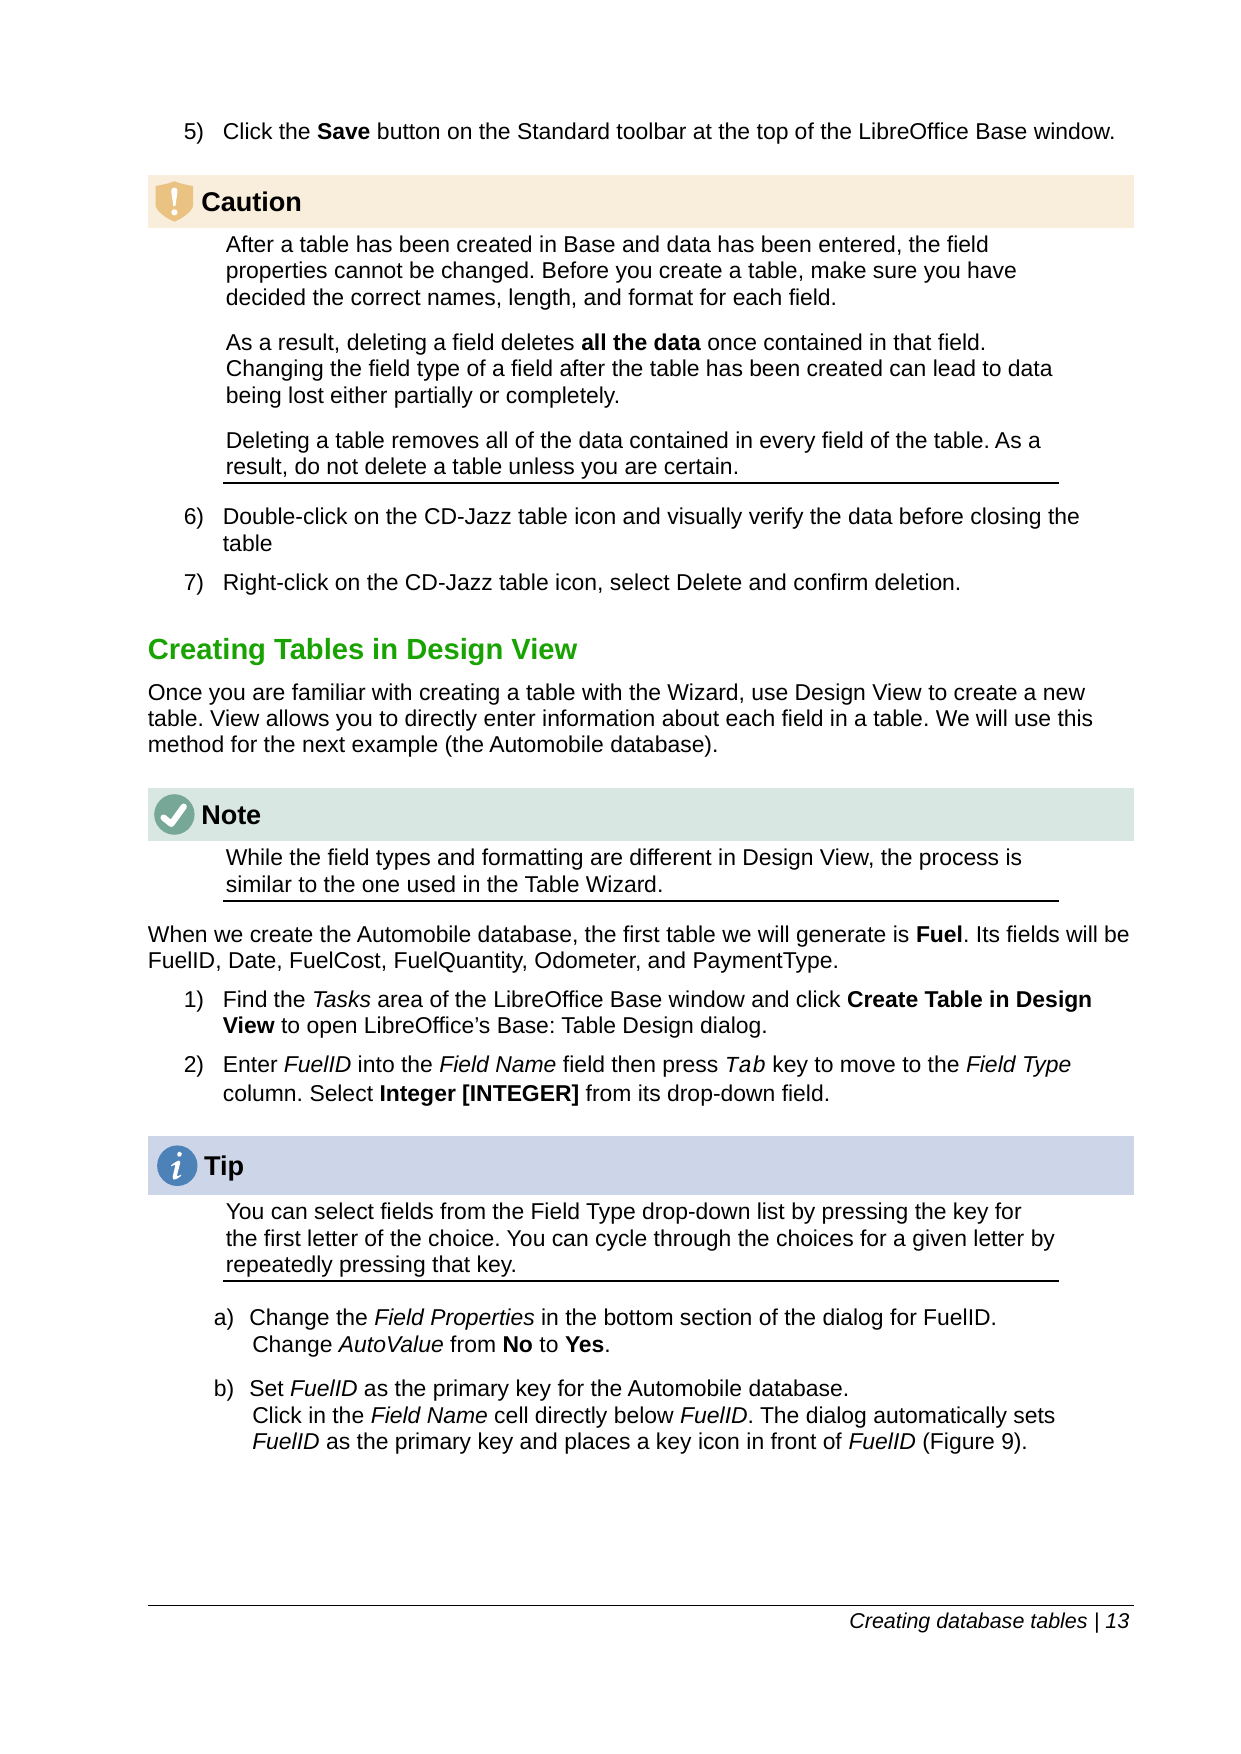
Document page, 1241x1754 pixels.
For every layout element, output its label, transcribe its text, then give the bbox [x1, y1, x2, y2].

subtitle Creating Tables in Design View [148, 632, 1134, 666]
text Once you are familiar with creating a table with the Wizard, use Design View to create a new table. View allows you to directly enter information about each field in a table. We will use this method for the next example (the Automobile database). [148, 678, 1134, 757]
text Deleting a table removes all of the data contained in every field of the table. As a result, do not delete a table unless you are certain. [223, 424, 1059, 482]
subtitle Caution [148, 175, 1134, 228]
list Double-click on the CD-Jazz table icon and visually verify the data before closing the table [204, 503, 1134, 556]
text As a result, deleting a field deletes all the data once contained in that field. Changing the field type of a field after the table has been created can lead to data being lost either partially or completely. [223, 326, 1059, 408]
list Enter FuelID into the Field Name field then press Tab key to move to the Field Type column. Select Integer [INTEGER] from its drop-down field. [204, 1051, 1134, 1106]
text While the field types and formatting are different in Design View, the process is similar to the one used in the Table Wizard. [223, 841, 1059, 900]
text After a table has been created in Base and data has been entered, the field properties cannot be changed. Before you create a table, make sure you have decided the correct names, length, and format for each field. [223, 228, 1059, 310]
subtitle Tip [148, 1136, 1134, 1195]
text You can select fields from the Field Type drop-down list by pressing the key for the first letter of the choice. You can cycle through the choices for a given letter by repeatedly pressing that key. [223, 1195, 1059, 1280]
list Find the Tasks area of the LibreOffice Base window and click Create Table in Design View to open LibreOffice’s Base: Table Design dialog. [204, 986, 1134, 1039]
subtitle Note [148, 788, 1134, 841]
list Click the Save button on the Standard toolbar at the top of the LibreOffice Base window. [204, 118, 1134, 144]
list Set FuelID as the primary key for the Automobile database. Click in the Field Name cell directly below FuelID. The dialog automatically sets FuelID as the primary key and places a key icon in front of FuelID (Figure 9). [211, 1372, 1134, 1457]
list Change the Field Properties in the bottom section of the dialog for FuelID. Change AutoValue from No to Yes. [211, 1301, 1134, 1360]
text When we create the Automobile database, the first table we will generate is Fuel. Its fields will be FuelID, Date, FuelCost, FuelQuantity, Odometer, and PaymentType. [148, 921, 1134, 973]
list Right-click on the CD-Jazz table icon, select Delete and confirm deletion. [204, 568, 1134, 595]
